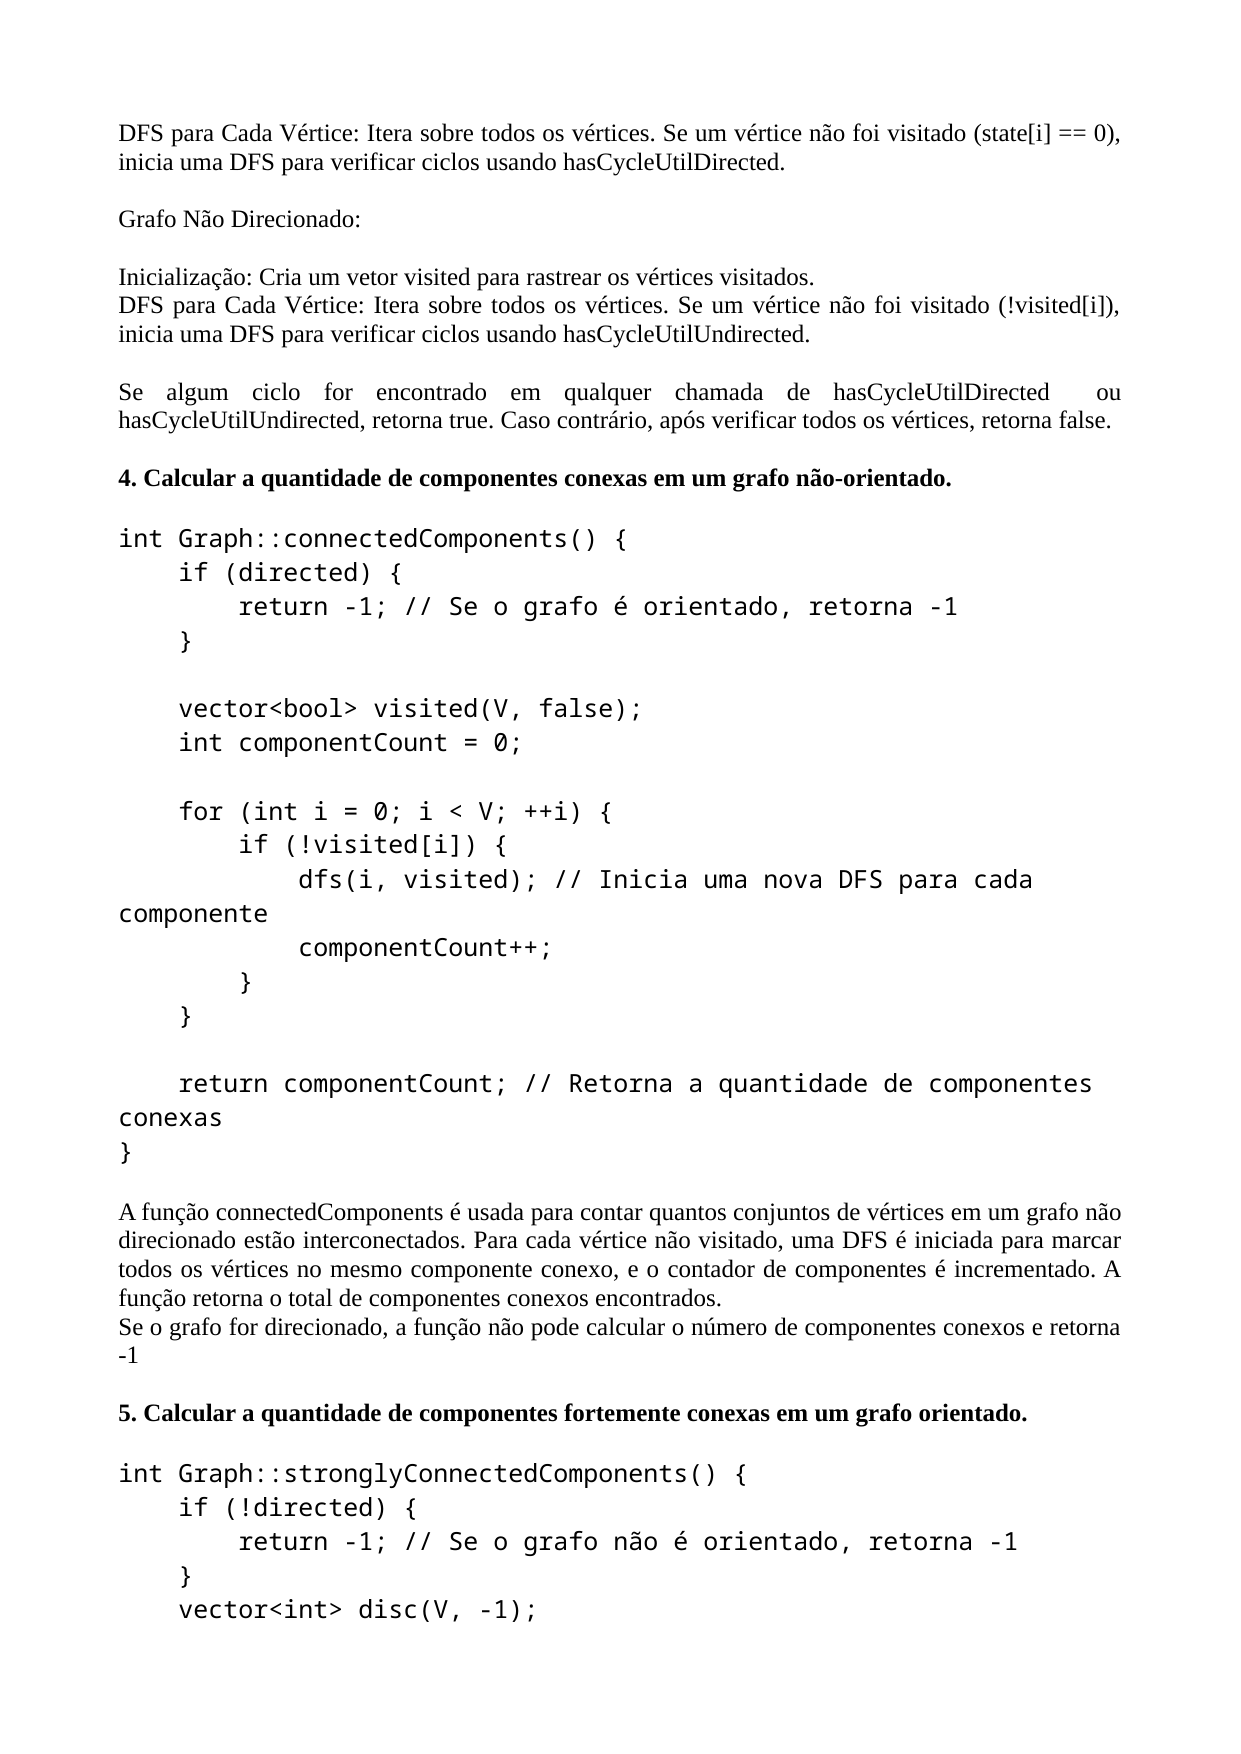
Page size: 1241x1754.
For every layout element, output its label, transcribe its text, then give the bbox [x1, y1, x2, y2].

text DFS para Cada Vértice: Itera sobre todos os vértices. Se um vértice não foi visitado (state[i] == 0), inicia uma DFS para verificar ciclos usando hasCycleUtilDirected. [118, 118, 1122, 176]
text 4. Calcular a quantidade de componentes conexas em um grafo não-orientado. [118, 463, 1122, 492]
text Inicialização: Cria um vetor visited para rastrear os vértices visitados. [118, 262, 1122, 291]
text Se algum ciclo for encontrado em qualquer chamada de hasCycleUtilDirected ou hasCycleUtilUndirected, retorna true. Caso contrário, após verificar todos os vértices, retorna false. [118, 377, 1122, 434]
text int Graph::stronglyConnectedComponents() { [118, 1455, 1122, 1489]
text int Graph::connectedComponents() { [118, 521, 1122, 555]
text vector<int> disc(V, -1); [118, 1592, 1122, 1626]
text int componentCount = 0; [118, 725, 1122, 759]
text } [118, 1134, 1122, 1168]
text for (int i = 0; i < V; ++i) { [118, 793, 1122, 827]
text return componentCount; // Retorna a quantidade de componentes conexas [118, 1066, 1122, 1134]
text componentCount++; [118, 929, 1122, 963]
text } [118, 623, 1122, 657]
text } [118, 963, 1122, 997]
text } [118, 1557, 1122, 1592]
text return -1; // Se o grafo é orientado, retorna -1 [118, 589, 1122, 623]
text DFS para Cada Vértice: Itera sobre todos os vértices. Se um vértice não foi visitado (!visited[i]), inicia uma DFS para verificar ciclos usando hasCycleUtilUndirected. [118, 291, 1122, 348]
text } [118, 997, 1122, 1032]
text return -1; // Se o grafo não é orientado, retorna -1 [118, 1523, 1122, 1557]
text if (directed) { [118, 555, 1122, 589]
text 5. Calcular a quantidade de componentes fortemente conexas em um grafo orientado. [118, 1398, 1122, 1427]
text A função connectedComponents é usada para contar quantos conjuntos de vértices em um grafo não direcionado estão interconectados. Para cada vértice não visitado, uma DFS é iniciada para marcar todos os vértices no mesmo componente conexo, e o contador de componentes é incrementado. A função retorna o total de componentes conexos encontrados. [118, 1197, 1122, 1312]
text Se o grafo for direcionado, a função não pode calcular o número de componentes conexos e retorna -1 [118, 1312, 1122, 1369]
text dfs(i, visited); // Inicia uma nova DFS para cada componente [118, 861, 1122, 929]
text vector<bool> visited(V, false); [118, 691, 1122, 725]
text if (!directed) { [118, 1489, 1122, 1523]
text if (!visited[i]) { [118, 827, 1122, 861]
text Grafo Não Direcionado: [118, 204, 1122, 233]
